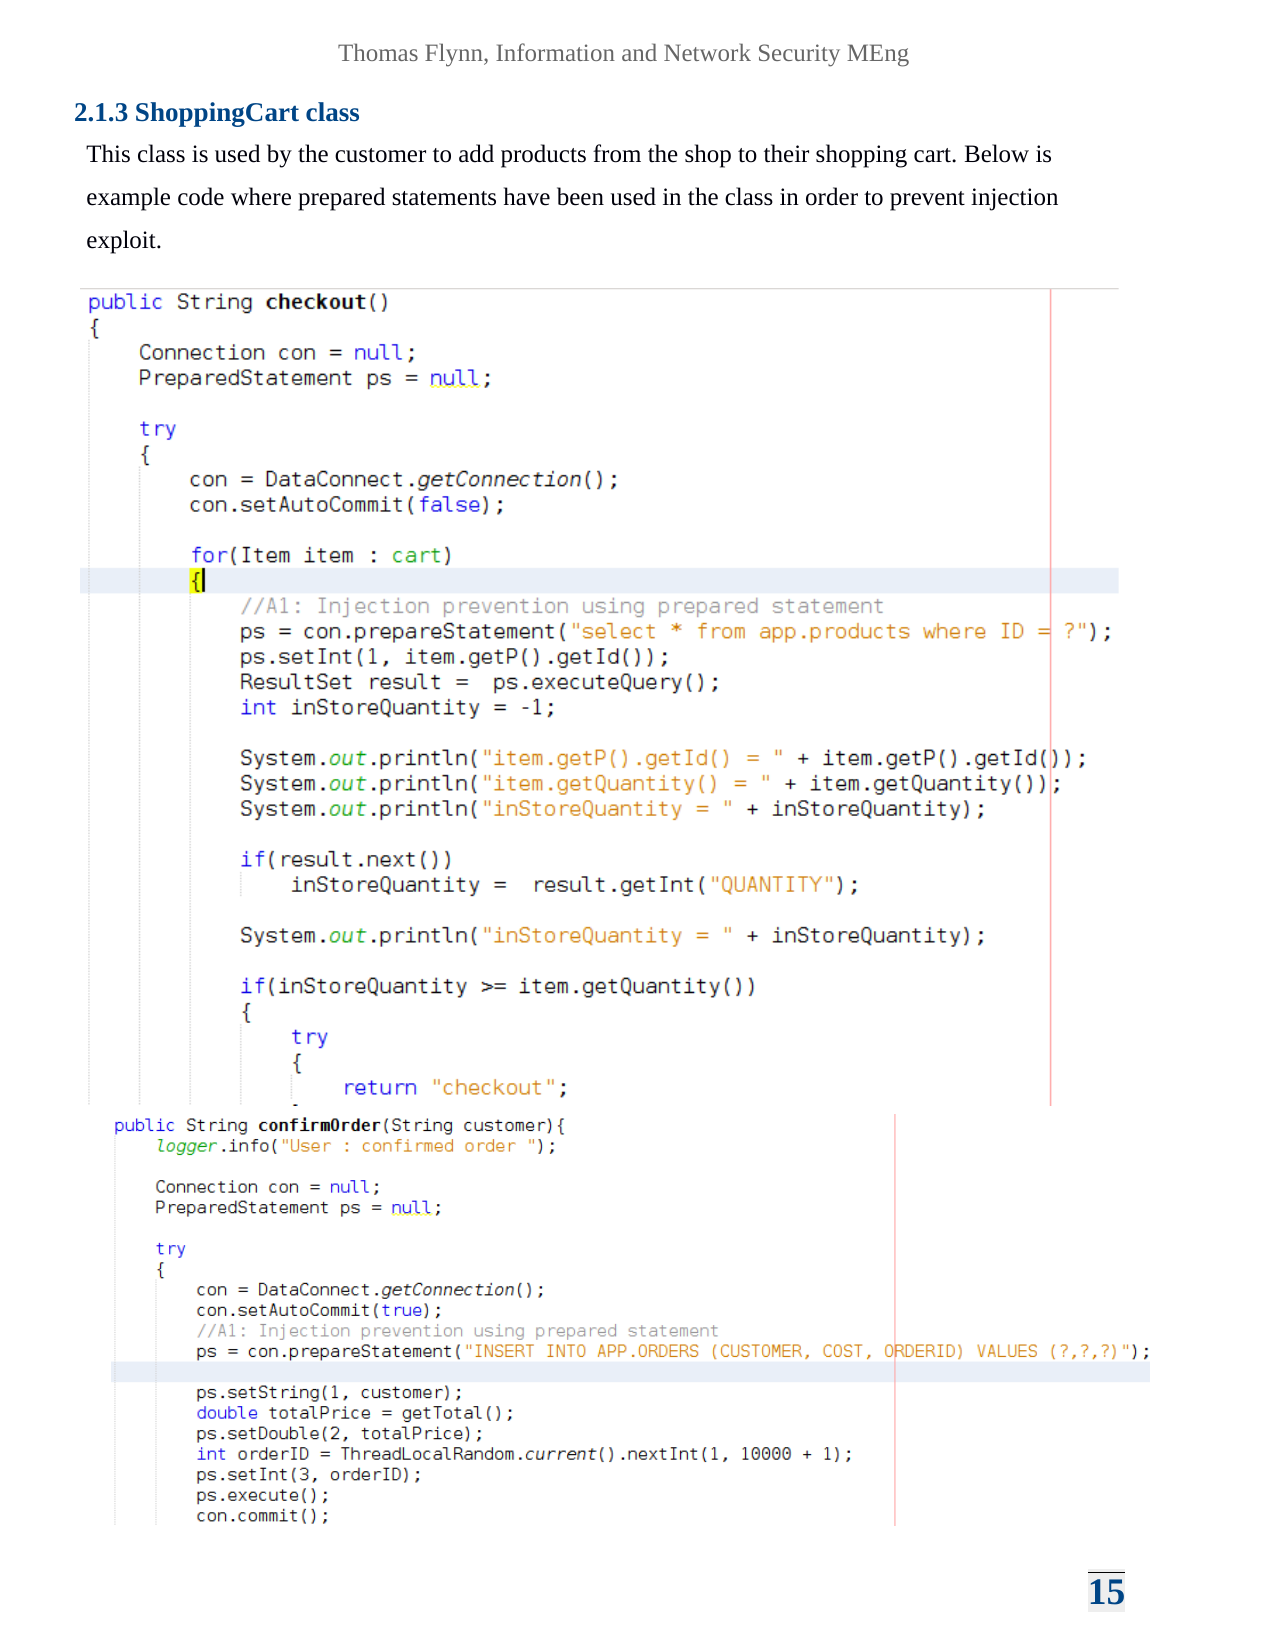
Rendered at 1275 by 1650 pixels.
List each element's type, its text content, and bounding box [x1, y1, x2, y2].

subtitle 2.1.3 ShoppingCart class [74, 96, 1125, 127]
picture [111, 1114, 1150, 1526]
text This class is used by the customer to add products from the shop to their shopping cart. Below is example code where prepared statements have been used in the class in order to prevent injection exploit. [86, 139, 1125, 254]
picture [80, 288, 1119, 1106]
